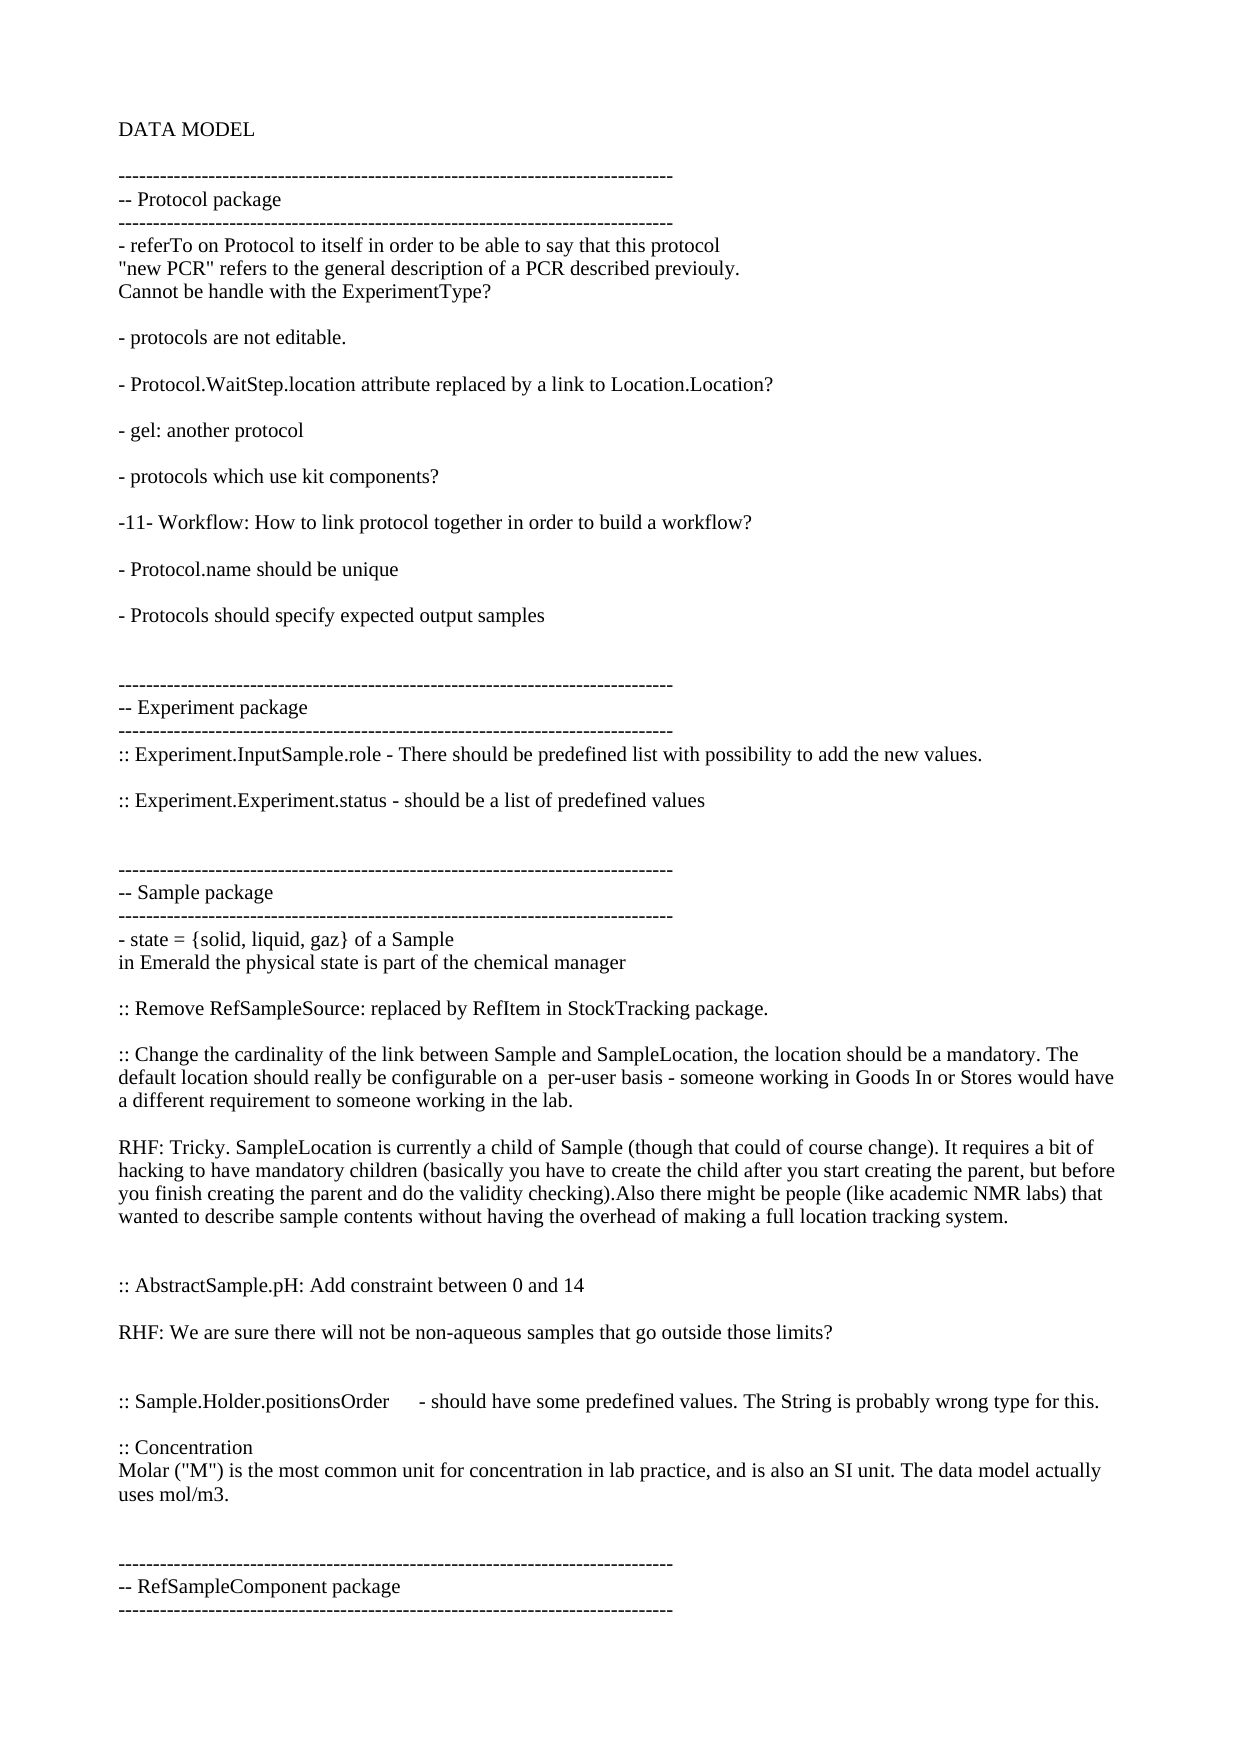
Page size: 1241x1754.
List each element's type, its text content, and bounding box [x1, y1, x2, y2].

text :: Experiment.Experiment.status - should be a list of predefined values [118, 789, 1122, 812]
text :: Sample.Holder.positionsOrder - should have some predefined values. The String is probably wrong type for this. [118, 1390, 1122, 1413]
text :: AbstractSample.pH: Add constraint between 0 and 14 [118, 1274, 1122, 1297]
text -------------------------------------------------------------------------------- [118, 673, 1122, 696]
text :: Experiment.InputSample.role - There should be predefined list with possibility to add the new values. [118, 742, 1122, 766]
text -------------------------------------------------------------------------------- [118, 904, 1122, 927]
text - protocols which use kit components? [118, 465, 1122, 488]
text Molar ("M") is the most common unit for concentration in lab practice, and is also an SI unit. The data model actually uses mol/m3. [118, 1459, 1122, 1506]
text -------------------------------------------------------------------------------- [118, 211, 1122, 234]
text -- RefSampleComponent package [118, 1575, 1122, 1598]
text RHF: We are sure there will not be non-aqueous samples that go outside those limits? [118, 1321, 1122, 1344]
text "new PCR" refers to the general description of a PCR described previouly. [118, 257, 1122, 280]
text - state = {solid, liquid, gaz} of a Sample [118, 927, 1122, 951]
text -- Protocol package [118, 187, 1122, 211]
text - Protocols should specify expected output samples [118, 604, 1122, 627]
text - Protocol.name should be unique [118, 557, 1122, 581]
text -- Experiment package [118, 696, 1122, 719]
text -- Sample package [118, 881, 1122, 904]
text :: Concentration [118, 1436, 1122, 1459]
text -------------------------------------------------------------------------------- [118, 1598, 1122, 1621]
text - gel: another protocol [118, 419, 1122, 442]
text -------------------------------------------------------------------------------- [118, 719, 1122, 742]
text -11- Workflow: How to link protocol together in order to build a workflow? [118, 511, 1122, 534]
text :: Remove RefSampleSource: replaced by RefItem in StockTracking package. [118, 997, 1122, 1020]
text RHF: Tricky. SampleLocation is currently a child of Sample (though that could of course change). It requires a bit of hacking to have mandatory children (basically you have to create the child after you start creating the parent, but before you finish creating the parent and do the validity checking).Also there might be people (like academic NMR labs) that wanted to describe sample contents without having the overhead of making a full location tracking system. [118, 1136, 1122, 1228]
text - referTo on Protocol to itself in order to be able to say that this protocol [118, 234, 1122, 257]
text :: Change the cardinality of the link between Sample and SampleLocation, the location should be a mandatory. The default location should really be configurable on a per-user basis - someone working in Goods In or Stores would have a different requirement to someone working in the lab. [118, 1043, 1122, 1112]
text -------------------------------------------------------------------------------- [118, 164, 1122, 187]
text -------------------------------------------------------------------------------- [118, 858, 1122, 881]
text - protocols are not editable. [118, 326, 1122, 349]
text in Emerald the physical state is part of the chemical manager [118, 951, 1122, 974]
text Cannot be handle with the ExperimentType? [118, 280, 1122, 303]
text - Protocol.WaitStep.location attribute replaced by a link to Location.Location? [118, 372, 1122, 396]
text DATA MODEL [118, 118, 1122, 141]
text -------------------------------------------------------------------------------- [118, 1552, 1122, 1575]
